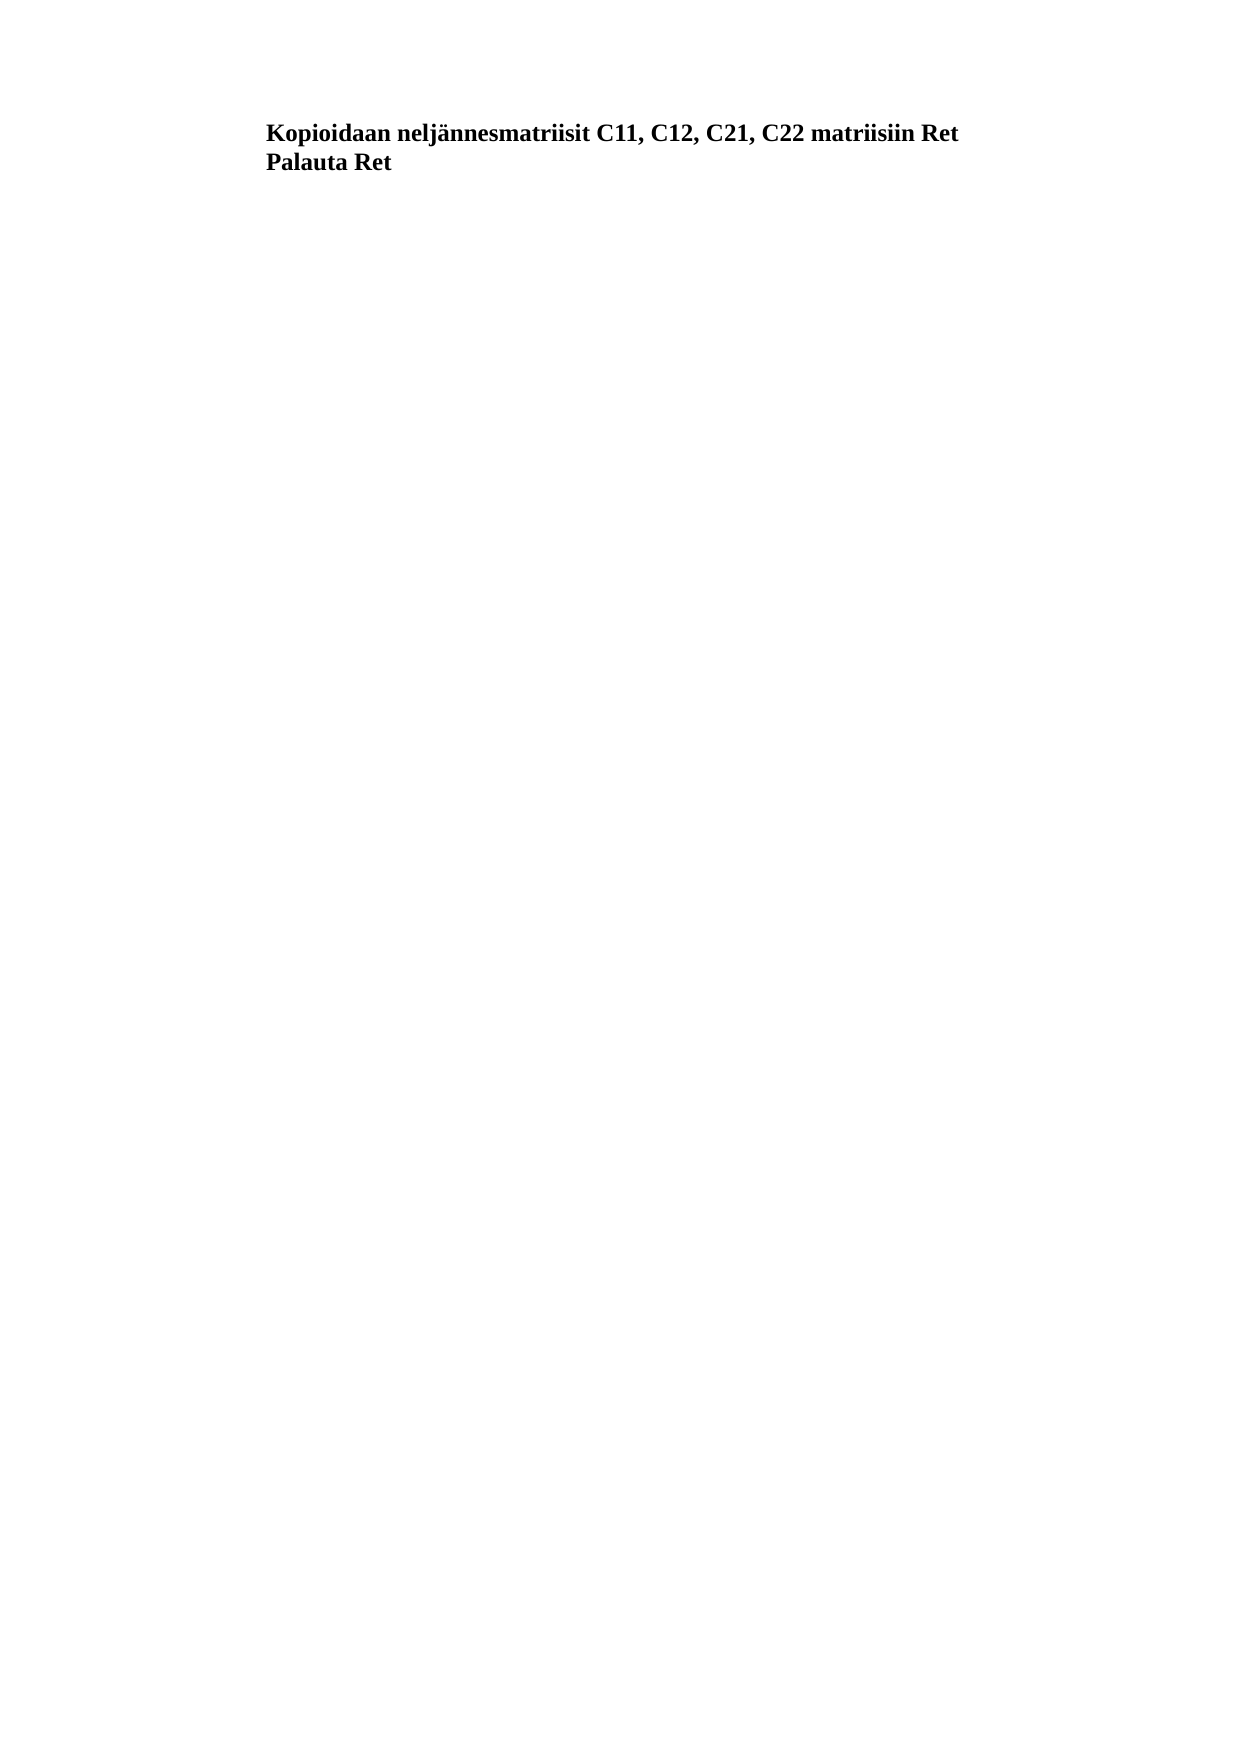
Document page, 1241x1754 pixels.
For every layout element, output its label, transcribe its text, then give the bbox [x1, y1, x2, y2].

text Palauta Ret [118, 147, 1122, 176]
text Kopioidaan neljännesmatriisit C11, C12, C21, C22 matriisiin Ret [118, 118, 1122, 147]
